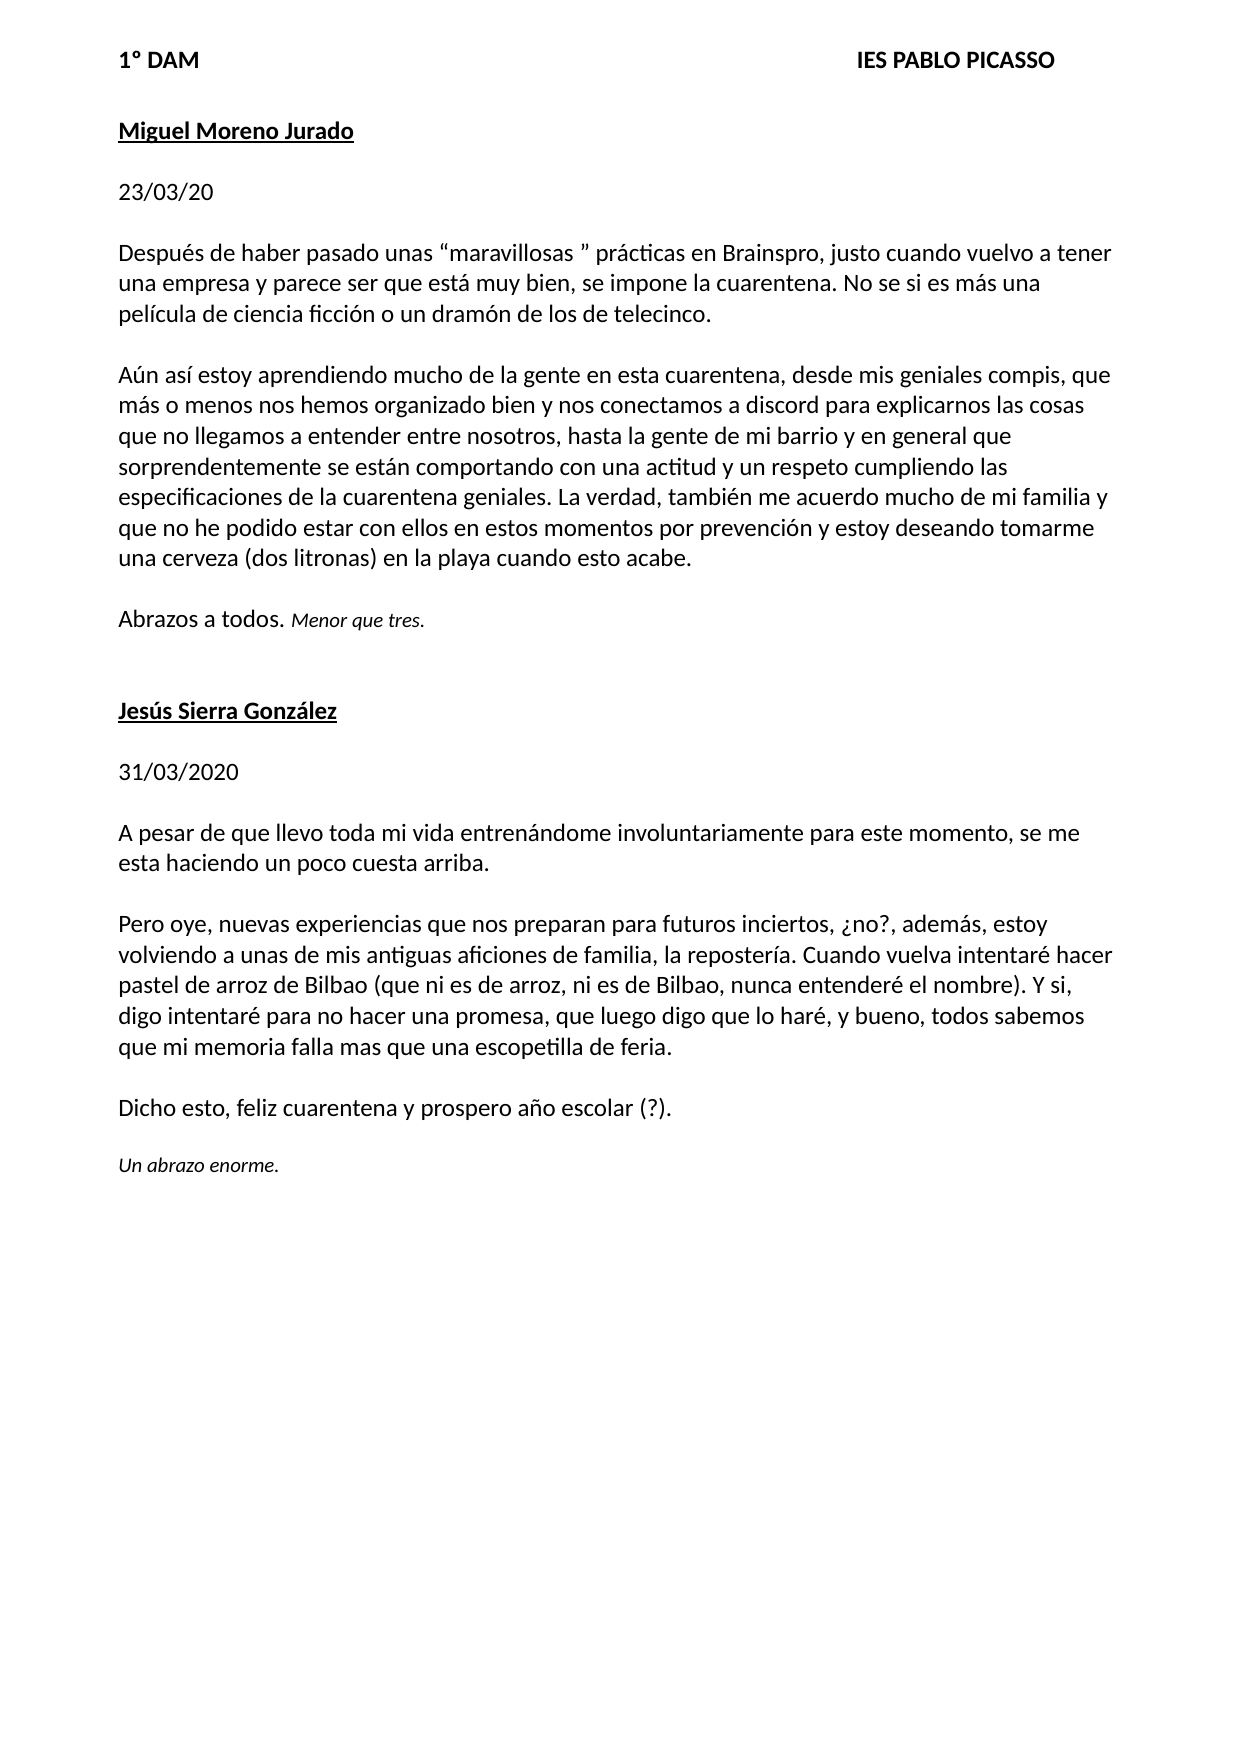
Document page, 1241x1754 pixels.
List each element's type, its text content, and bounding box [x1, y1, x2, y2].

text Dicho esto, feliz cuarentena y prospero año escolar (?). [118, 1092, 1122, 1122]
text Un abrazo enorme. [118, 1153, 1122, 1178]
text Después de haber pasado unas “maravillosas ” prácticas en Brainspro, justo cuando vuelvo a tener una empresa y parece ser que está muy bien, se impone la cuarentena. No se si es más una película de ciencia ficción o un dramón de los de telecinco. [118, 237, 1122, 329]
text 31/03/2020 [118, 756, 1122, 786]
text Jesús Sierra González [118, 695, 1122, 725]
text Abrazos a todos. Menor que tres. [118, 603, 1122, 634]
text Aún así estoy aprendiendo mucho de la gente en esta cuarentena, desde mis geniales compis, que más o menos nos hemos organizado bien y nos conectamos a discord para explicarnos las cosas que no llegamos a entender entre nosotros, hasta la gente de mi barrio y en general que sorprendentemente se están comportando con una actitud y un respeto cumpliendo las especificaciones de la cuarentena geniales. La verdad, también me acuerdo mucho de mi familia y que no he podido estar con ellos en estos momentos por prevención y estoy deseando tomarme una cerveza (dos litronas) en la playa cuando esto acabe. [118, 359, 1122, 573]
text A pesar de que llevo toda mi vida entrenándome involuntariamente para este momento, se me esta haciendo un poco cuesta arriba. [118, 817, 1122, 878]
text 23/03/20 [118, 176, 1122, 207]
text Miguel Moreno Jurado [118, 115, 1122, 146]
text Pero oye, nuevas experiencias que nos preparan para futuros inciertos, ¿no?, además, estoy volviendo a unas de mis antiguas aficiones de familia, la repostería. Cuando vuelva intentaré hacer pastel de arroz de Bilbao (que ni es de arroz, ni es de Bilbao, nunca entenderé el nombre). Y si, digo intentaré para no hacer una promesa, que luego digo que lo haré, y bueno, todos sabemos que mi memoria falla mas que una escopetilla de feria. [118, 908, 1122, 1061]
